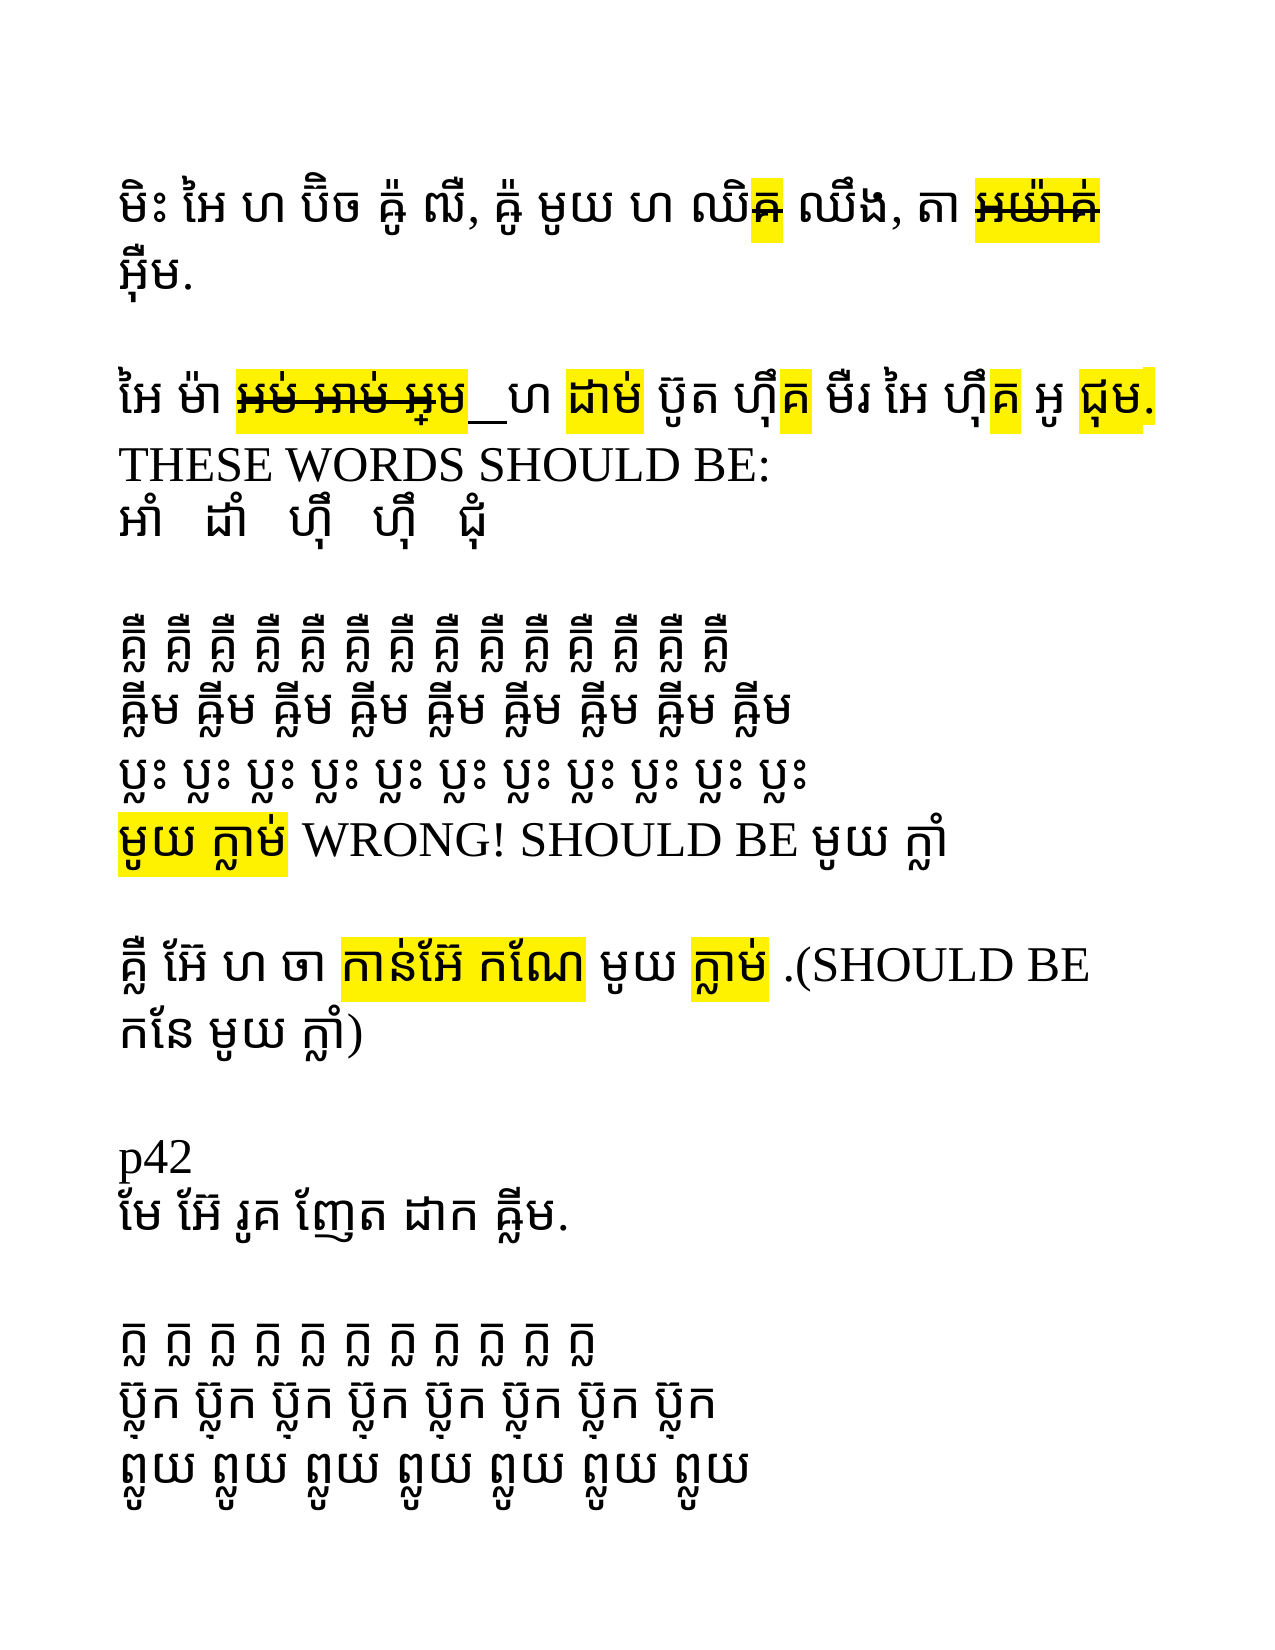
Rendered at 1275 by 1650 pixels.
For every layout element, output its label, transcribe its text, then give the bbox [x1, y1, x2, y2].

text p42 [118, 1126, 1157, 1184]
text ព្លូយ ព្លូយ ព្លូយ ព្លូយ ព្លូយ ព្លូយ ព្លូយ [118, 1439, 1157, 1504]
text មូយ ក្លាម់ WRONG! SHOULD BE មូយ ក្លាំ [118, 810, 1157, 877]
text ប្ល៊ុក ប្ល៊ុក ប្ល៊ុក ប្ល៊ុក ប្ល៊ុក ប្ល៊ុក ប្ល៊ុក ប្ល៊ុក [118, 1374, 1157, 1439]
text មិះ អៃ ហ ប៊ិច ឝ៉ូ ឍឺ, ឝ៉ូ មូយ ហ ឈិគ ឈឹង, តា អយ៉ាគ់ អ៊ឺម. [118, 176, 1157, 310]
text ក្ល ក្ល ក្ល ក្ល ក្ល ក្ល ក្ល ក្ល ក្ល ក្ល ក្ល [118, 1308, 1157, 1374]
text អាំ ដាំ ហ៊ឹ ហ៊ឹ ជុំ [118, 492, 1157, 557]
text គ្លឺ អ៊ែ ហ ចា កាន់អ៊ែ កណែ មូយ ក្លាម់ .(SHOULD BE កនែ មូយ ក្លាំ) [118, 935, 1157, 1069]
text ឝ្លីម ឝ្លីម ឝ្លីម ឝ្លីម ឝ្លីម ឝ្លីម ឝ្លីម ឝ្លីម ឝ្លីម [118, 680, 1157, 745]
text មែ អ៊ែ រូគ ញែត ដាក ឝ្លីម. [118, 1184, 1157, 1251]
text អៃ ម៉ា អម់ អាម់ អ្ម ហ ដាម់ ប៊ូត ហ៊ឹគ មឺរ អៃ ហ៊ឹគ អូ ជុម. THESE WORDS SHOULD BE: [118, 367, 1157, 492]
text ប្លះ ប្លះ ប្លះ ប្លះ ប្លះ ប្លះ ប្លះ ប្លះ ប្លះ ប្លះ ប្លះ [118, 745, 1157, 810]
text គ្លឺ គ្លឺ គ្លឺ គ្លឺ គ្លឺ គ្លឺ គ្លឺ គ្លឺ គ្លឺ គ្លឺ គ្លឺ គ្លឺ គ្លឺ គ្លឺ [118, 614, 1157, 680]
